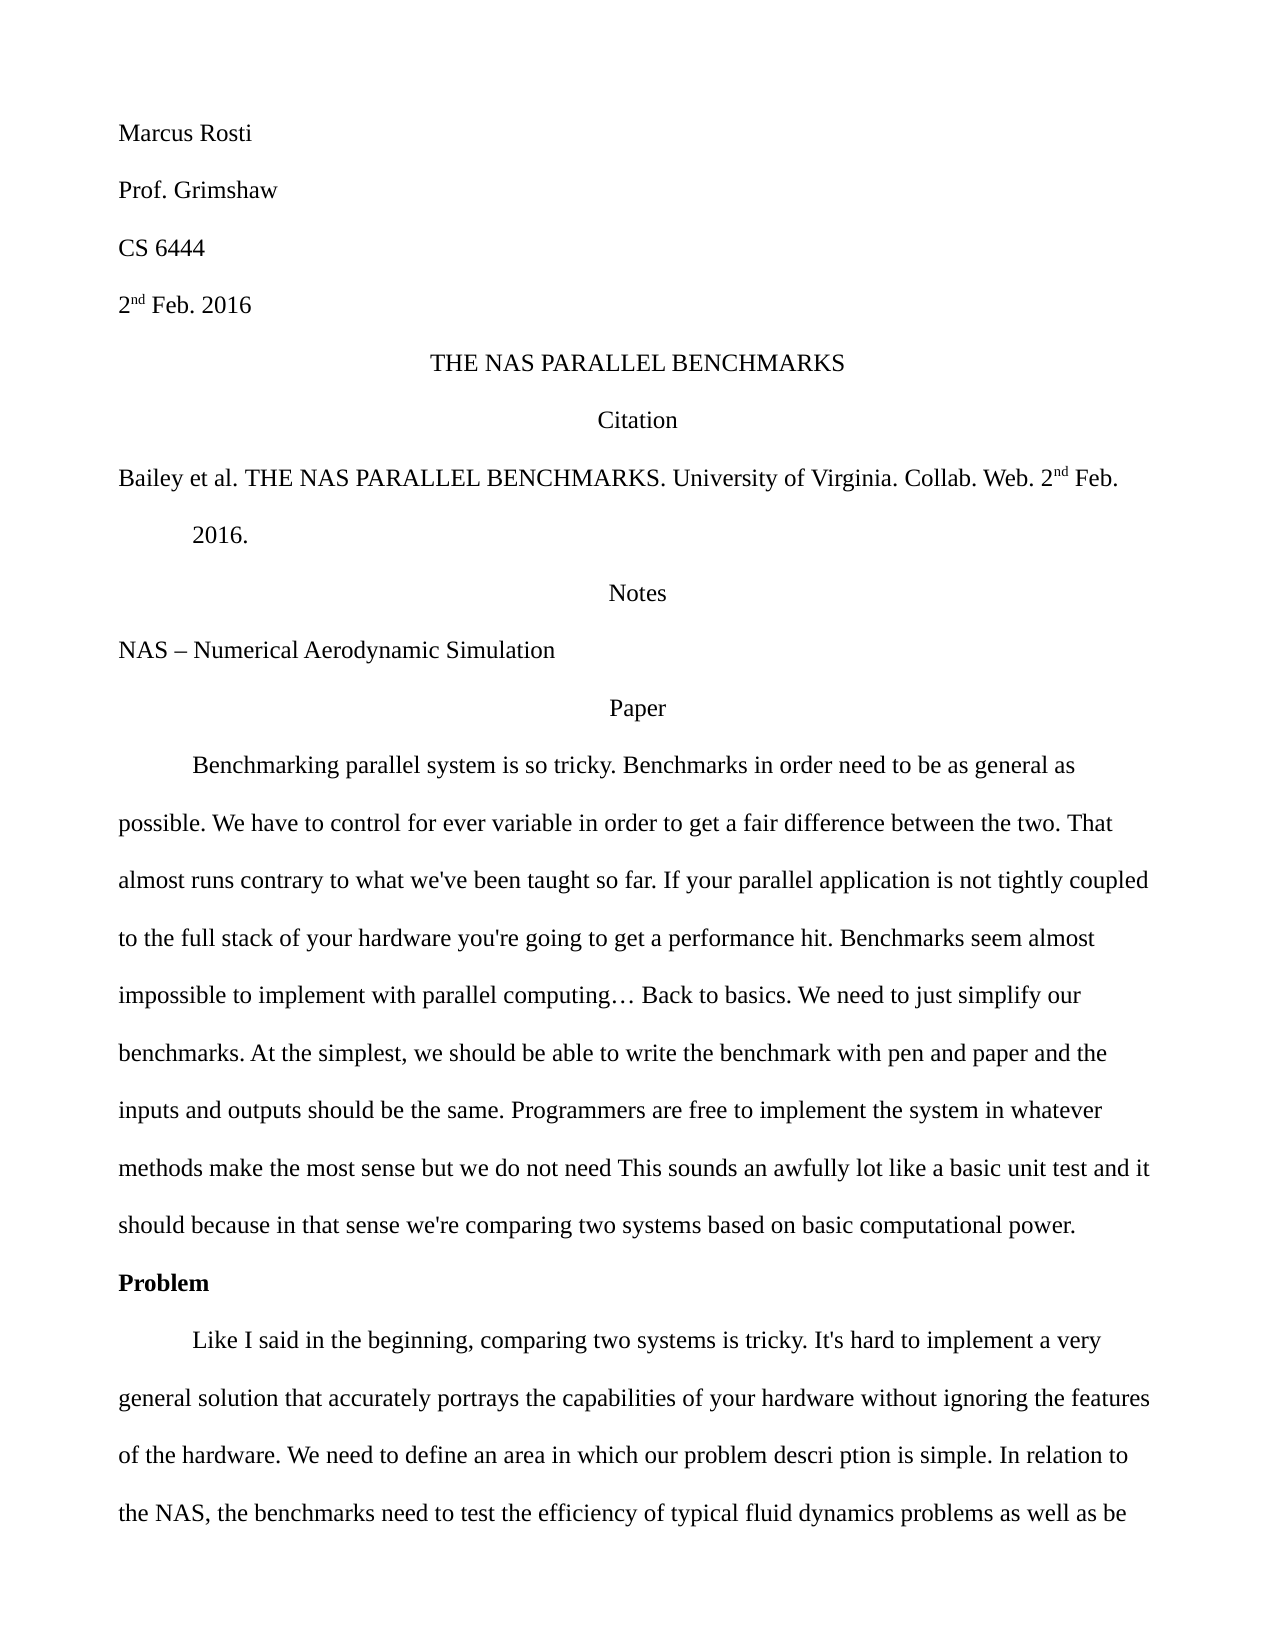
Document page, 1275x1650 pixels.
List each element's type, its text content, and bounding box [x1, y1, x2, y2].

text Like I said in the beginning, comparing two systems is tricky. It's hard to implement a very general solution that accurately portrays the capabilities of your hardware without ignoring the features of the hardware. We need to define an area in which our problem descri ption is simple. In relation to the NAS, the benchmarks need to test the efficiency of typical fluid dynamics problems as well as be [118, 1326, 1157, 1527]
text Paper [118, 693, 1157, 722]
text Marcus Rosti [118, 118, 1157, 147]
text Citation [118, 406, 1157, 434]
text NAS – Numerical Aerodynamic Simulation [118, 636, 1157, 664]
text CS 6444 [118, 233, 1157, 262]
text Problem [118, 1268, 1157, 1297]
text Bailey et al. THE NAS PARALLEL BENCHMARKS. University of Virginia. Collab. Web. 2nd Feb. 2016. [118, 463, 1157, 549]
text 2nd Feb. 2016 [118, 291, 1157, 319]
text Prof. Grimshaw [118, 176, 1157, 204]
text THE NAS PARALLEL BENCHMARKS [118, 348, 1157, 377]
text Notes [118, 578, 1157, 607]
text Benchmarking parallel system is so tricky. Benchmarks in order need to be as general as possible. We have to control for ever variable in order to get a fair difference between the two. That almost runs contrary to what we've been taught so far. If your parallel application is not tightly coupled to the full stack of your hardware you're going to get a performance hit. Benchmarks seem almost impossible to implement with parallel computing… Back to basics. We need to just simplify our benchmarks. At the simplest, we should be able to write the benchmark with pen and paper and the inputs and outputs should be the same. Programmers are free to implement the system in whatever methods make the most sense but we do not need This sounds an awfully lot like a basic unit test and it should because in that sense we're comparing two systems based on basic computational power. [118, 751, 1157, 1239]
